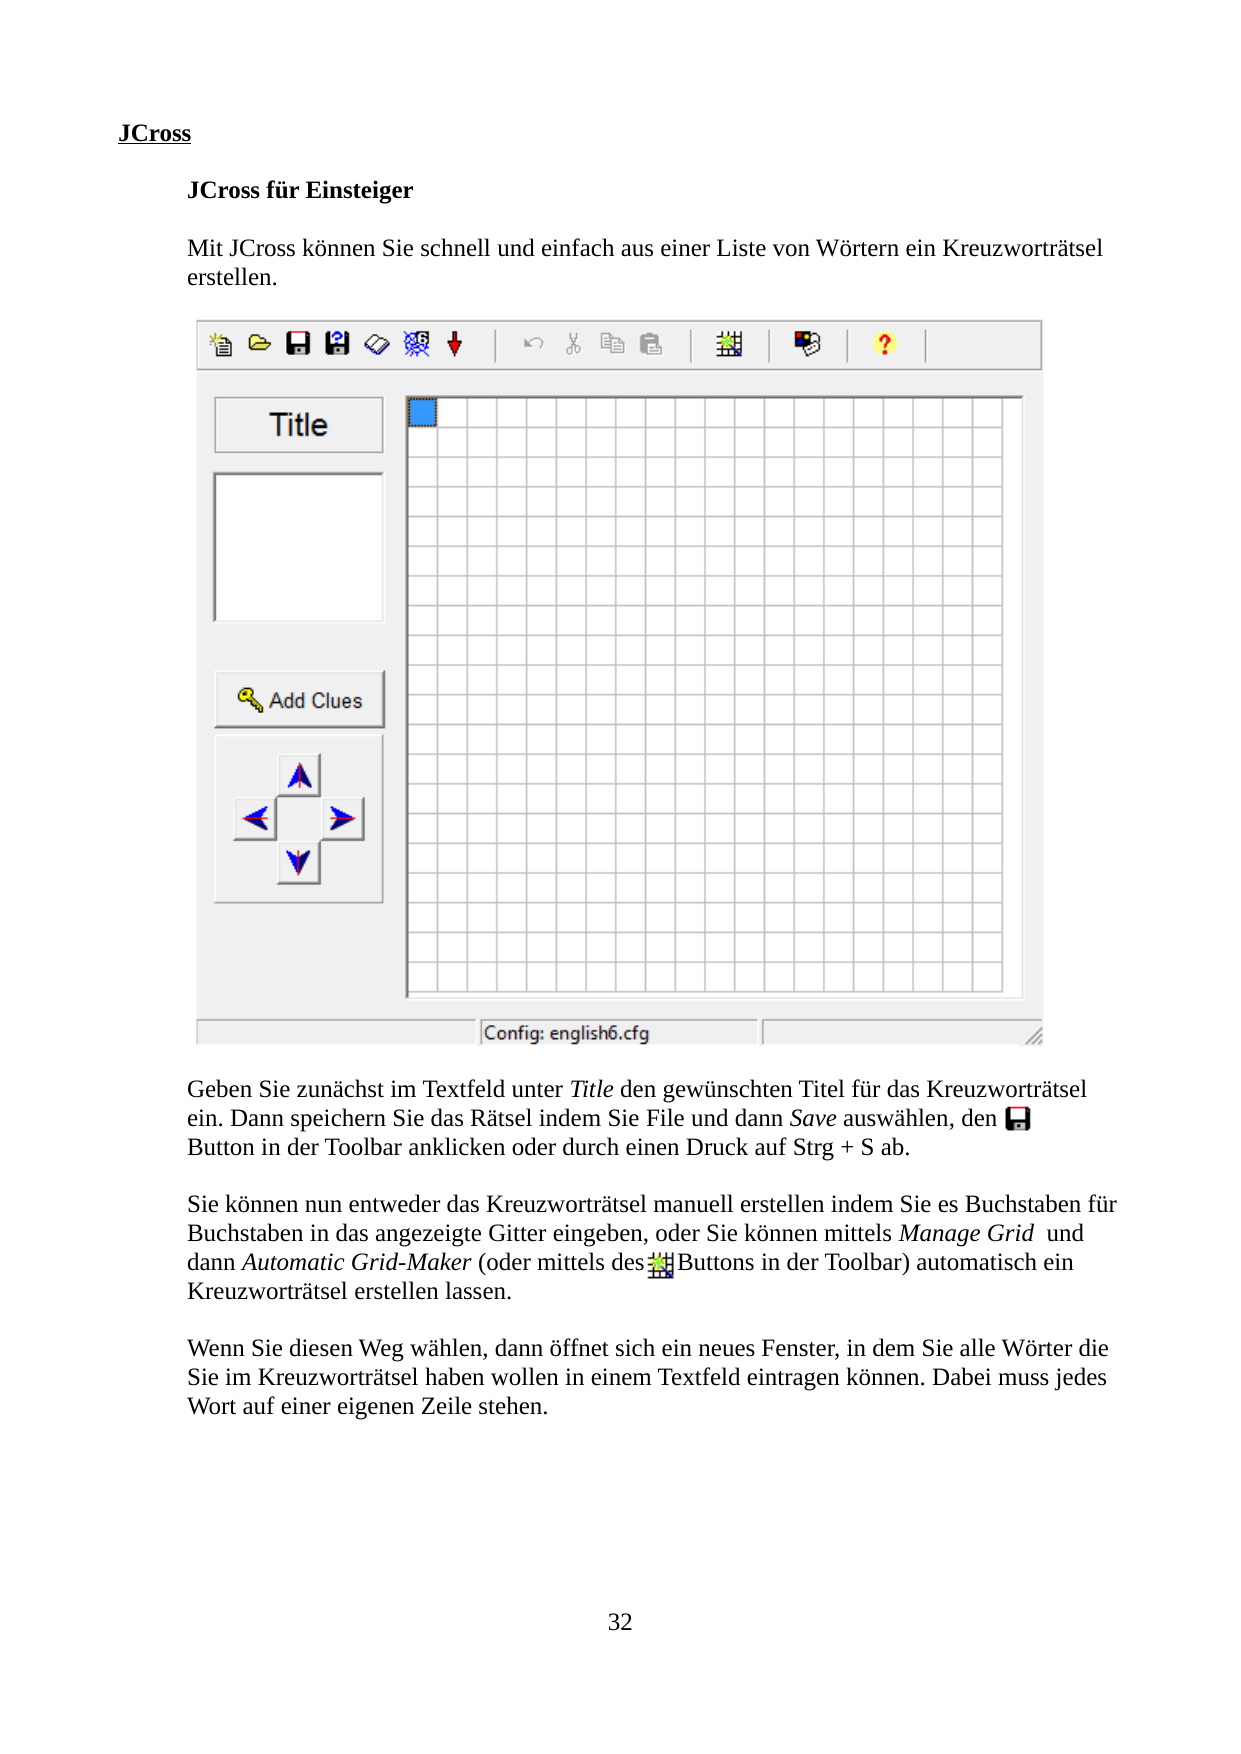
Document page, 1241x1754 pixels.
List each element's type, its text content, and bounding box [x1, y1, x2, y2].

picture [1002, 1104, 1037, 1137]
picture [196, 319, 1044, 1046]
text JCross [118, 118, 1122, 147]
text Wenn Sie diesen Weg wählen, dann öffnet sich ein neues Fenster, in dem Sie alle Wörter die Sie im Kreuzworträtsel haben wollen in einem Textfeld eintragen können. Dabei muss jedes Wort auf einer eigenen Zeile stehen. [187, 1333, 1122, 1419]
text Sie können nun entweder das Kreuzworträtsel manuell erstellen indem Sie es Buchstaben für Buchstaben in das angezeigte Gitter eingeben, oder Sie können mittels Manage Grid und dann Automatic Grid-Maker (oder mittels des Buttons in der Toolbar) automatisch ein Kreuzworträtsel erstellen lassen. [187, 1189, 1122, 1304]
picture [645, 1252, 677, 1282]
text Mit JCross können Sie schnell und einfach aus einer Liste von Wörtern ein Kreuzworträtsel erstellen. [187, 233, 1122, 291]
text JCross für Einsteiger [187, 176, 1122, 204]
text Geben Sie zunächst im Textfeld unter Title den gewünschten Titel für das Kreuzworträtsel ein. Dann speichern Sie das Rätsel indem Sie File und dann Save auswählen, den Button in der Toolbar anklicken oder durch einen Druck auf Strg + S ab. [187, 1074, 1122, 1161]
